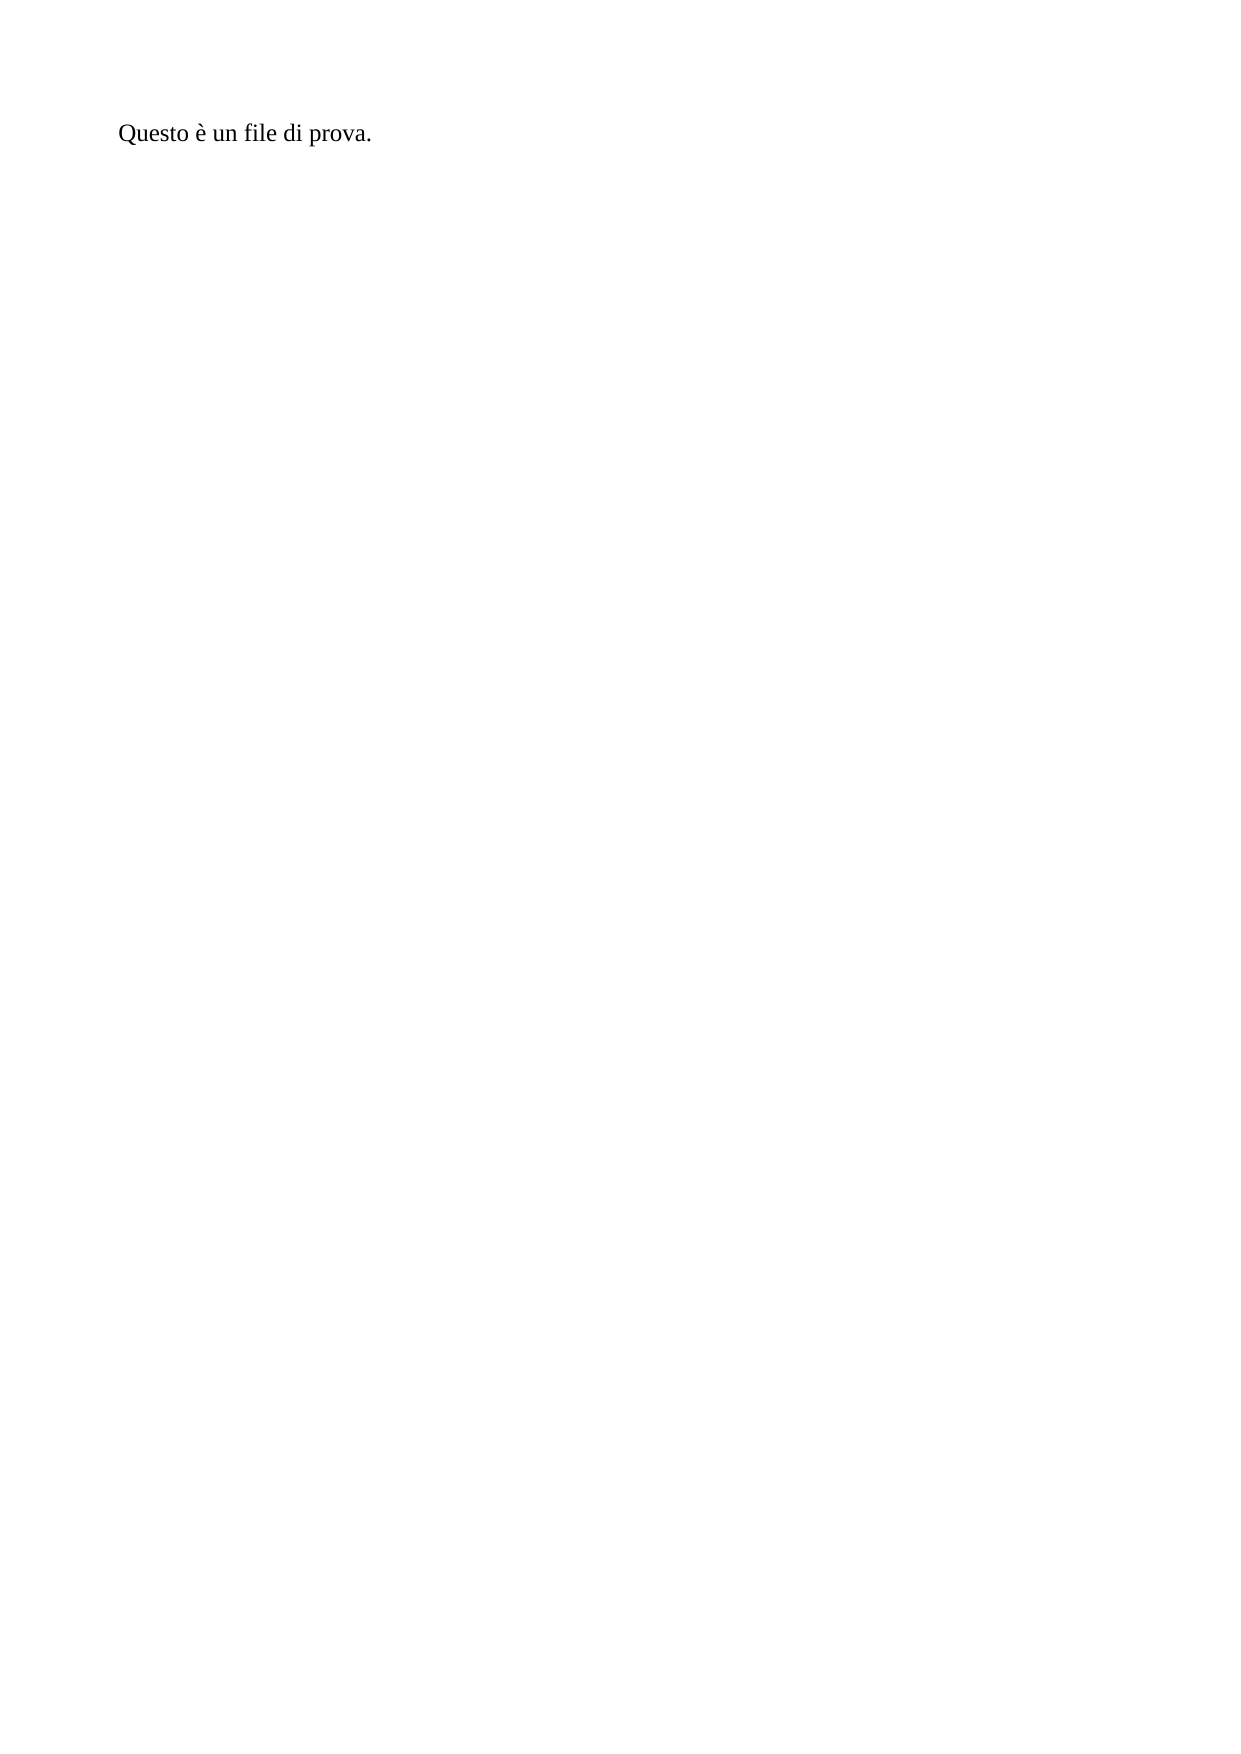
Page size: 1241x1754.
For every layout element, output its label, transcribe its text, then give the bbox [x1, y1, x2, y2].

text Questo è un file di prova. [118, 118, 1122, 147]
